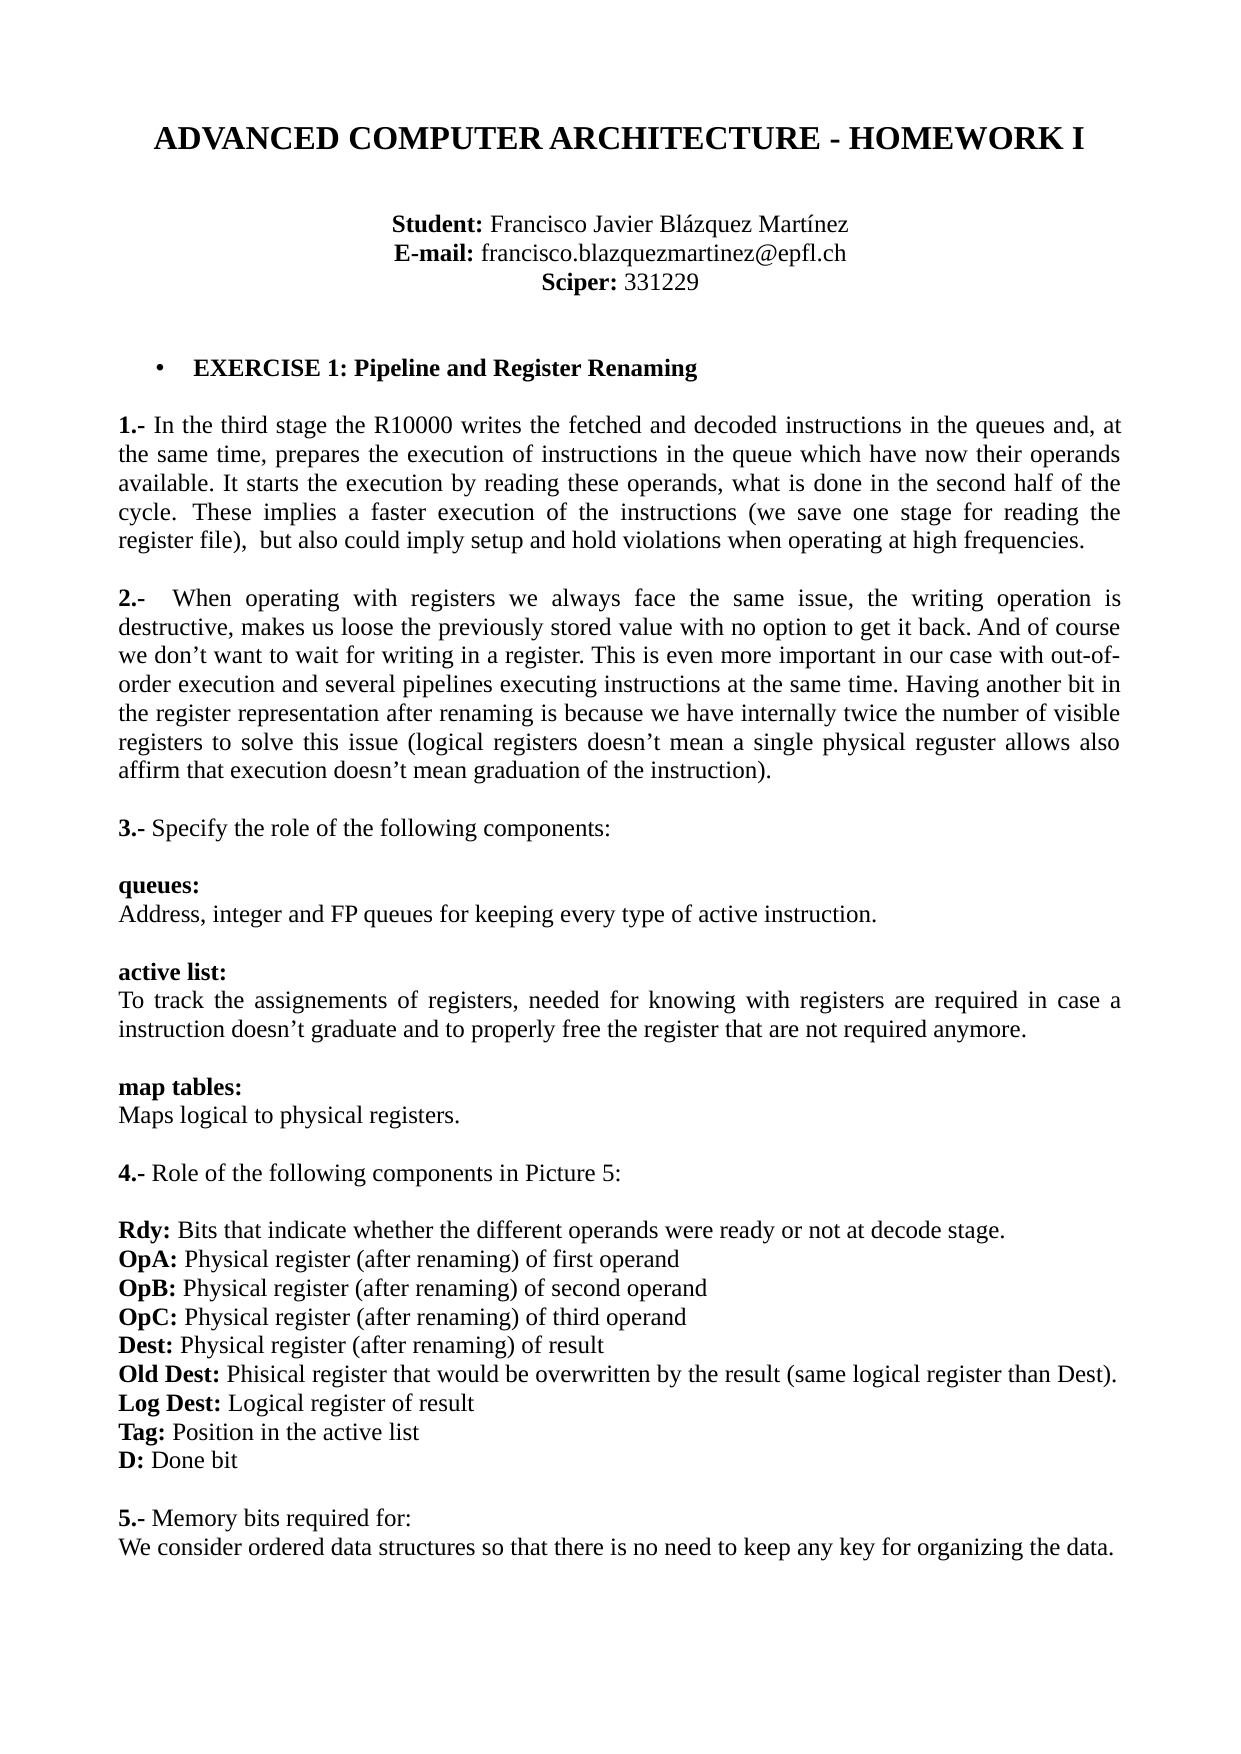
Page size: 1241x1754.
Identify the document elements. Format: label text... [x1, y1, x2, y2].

text Sciper: 331229 [118, 267, 1122, 296]
text E-mail: francisco.blazquezmartinez@epfl.ch [118, 238, 1122, 267]
text queues: [118, 871, 1122, 899]
text Dest: Physical register (after renaming) of result [118, 1331, 1122, 1359]
text Maps logical to physical registers. [118, 1101, 1122, 1129]
text 4.- Role of the following components in Picture 5: [118, 1158, 1122, 1187]
text Address, integer and FP queues for keeping every type of active instruction. [118, 899, 1122, 928]
text D: Done bit [118, 1446, 1122, 1474]
text Rdy: Bits that indicate whether the different operands were ready or not at decode stage. [118, 1216, 1122, 1244]
text 5.- Memory bits required for: [118, 1503, 1122, 1532]
text OpB: Physical register (after renaming) of second operand [118, 1273, 1122, 1302]
list EXERCISE 1: Pipeline and Register Renaming [156, 353, 1122, 382]
text Student: Francisco Javier Blázquez Martínez [118, 209, 1122, 238]
text We consider ordered data structures so that there is no need to keep any key for organizing the data. [118, 1532, 1122, 1561]
text 1.- In the third stage the R10000 writes the fetched and decoded instructions in the queues and, at the same time, prepares the execution of instructions in the queue which have now their operands available. It starts the execution by reading these operands, what is done in the second half of the cycle. These implies a faster execution of the instructions (we save one stage for reading the register file), but also could imply setup and hold violations when operating at high frequencies. [118, 411, 1122, 554]
text 2.- When operating with registers we always face the same issue, the writing operation is destructive, makes us loose the previously stored value with no option to get it back. And of course we don’t want to wait for writing in a register. This is even more important in our case with out-of-order execution and several pipelines executing instructions at the same time. Having another bit in the register representation after renaming is because we have internally twice the number of visible registers to solve this issue (logical registers doesn’t mean a single physical reguster allows also affirm that execution doesn’t mean graduation of the instruction). [118, 583, 1122, 784]
text Log Dest: Logical register of result [118, 1388, 1122, 1417]
text Old Dest: Phisical register that would be overwritten by the result (same logical register than Dest). [118, 1359, 1122, 1388]
text 3.- Specify the role of the following components: [118, 813, 1122, 842]
text Tag: Position in the active list [118, 1417, 1122, 1446]
text ADVANCED COMPUTER ARCHITECTURE - HOMEWORK I [118, 118, 1122, 156]
text active list: [118, 957, 1122, 986]
text OpC: Physical register (after renaming) of third operand [118, 1302, 1122, 1331]
text OpA: Physical register (after renaming) of first operand [118, 1244, 1122, 1273]
text To track the assignements of registers, needed for knowing with registers are required in case a instruction doesn’t graduate and to properly free the register that are not required anymore. [118, 986, 1122, 1043]
text map tables: [118, 1072, 1122, 1101]
